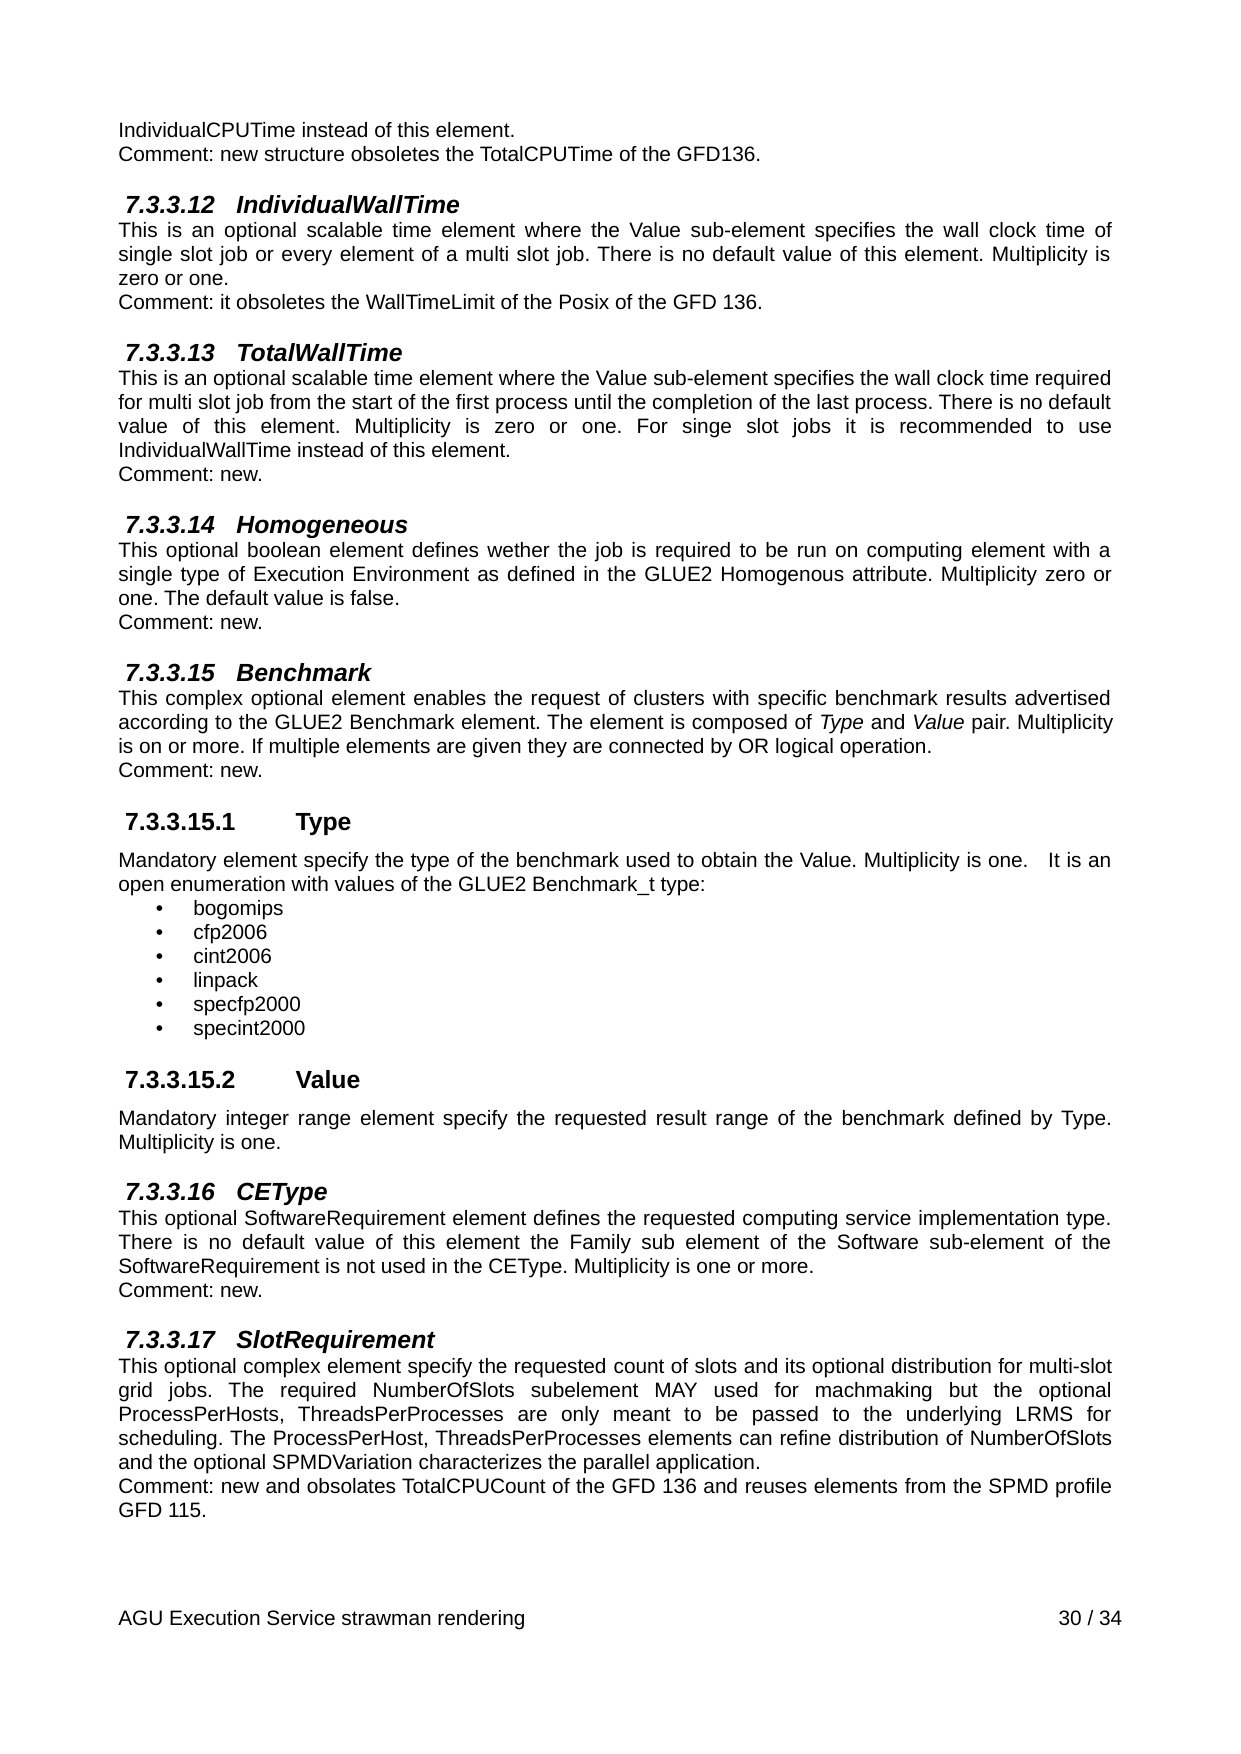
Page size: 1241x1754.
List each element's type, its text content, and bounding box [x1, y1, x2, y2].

list cint2006 [156, 944, 1122, 968]
subtitle TotalWallTime [118, 338, 1113, 366]
subtitle Type [118, 807, 1113, 836]
subtitle Homogeneous [118, 510, 1113, 538]
text Mandatory integer range element specify the requested result range of the benchmark defined by Type. Multiplicity is one. [118, 1106, 1113, 1154]
list cfp2006 [156, 920, 1122, 944]
list linpack [156, 968, 1122, 992]
subtitle SlotRequirement [118, 1325, 1113, 1354]
text Mandatory element specify the type of the benchmark used to obtain the Value. Multiplicity is one. It is an open enumeration with values of the GLUE2 Benchmark_t type: [118, 848, 1113, 896]
text This optional complex element specify the requested count of slots and its optional distribution for multi-slot grid jobs. The required NumberOfSlots subelement MAY used for machmaking but the optional ProcessPerHosts, ThreadsPerProcesses are only meant to be passed to the underlying LRMS for scheduling. The ProcessPerHost, ThreadsPerProcesses elements can refine distribution of NumberOfSlots and the optional SPMDVariation characterizes the parallel application. [118, 1354, 1113, 1474]
text IndividualCPUTime instead of this element. [118, 118, 1113, 142]
text This is an optional scalable time element where the Value sub-element specifies the wall clock time required for multi slot job from the start of the first process until the completion of the last process. There is no default value of this element. Multiplicity is zero or one. For singe slot jobs it is recommended to use IndividualWallTime instead of this element. [118, 366, 1113, 462]
text Comment: new. [118, 1278, 1113, 1302]
text Comment: new and obsolates TotalCPUCount of the GFD 136 and reuses elements from the SPMD profile GFD 115. [118, 1474, 1113, 1522]
text This complex optional element enables the request of clusters with specific benchmark results advertised according to the GLUE2 Benchmark element. The element is composed of Type and Value pair. Multiplicity is on or more. If multiple elements are given they are connected by OR logical operation. [118, 686, 1113, 758]
subtitle Value [118, 1065, 1113, 1093]
subtitle Benchmark [118, 658, 1113, 686]
text This optional SoftwareRequirement element defines the requested computing service implementation type. There is no default value of this element the Family sub element of the Software sub-element of the SoftwareRequirement is not used in the CEType. Multiplicity is one or more. [118, 1206, 1113, 1278]
subtitle CEType [118, 1177, 1113, 1206]
text Comment: new. [118, 758, 1113, 782]
text Comment: it obsoletes the WallTimeLimit of the Posix of the GFD 136. [118, 290, 1113, 314]
text This optional boolean element defines wether the job is required to be run on computing element with a single type of Execution Environment as defined in the GLUE2 Homogenous attribute. Multiplicity zero or one. The default value is false. [118, 538, 1113, 610]
list specfp2000 [156, 992, 1122, 1016]
list bogomips [156, 896, 1122, 920]
text This is an optional scalable time element where the Value sub-element specifies the wall clock time of single slot job or every element of a multi slot job. There is no default value of this element. Multiplicity is zero or one. [118, 218, 1113, 290]
text Comment: new. [118, 462, 1113, 486]
text Comment: new. [118, 610, 1113, 634]
text Comment: new structure obsoletes the TotalCPUTime of the GFD136. [118, 142, 1113, 166]
subtitle IndividualWallTime [118, 190, 1113, 218]
list specint2000 [156, 1016, 1122, 1040]
